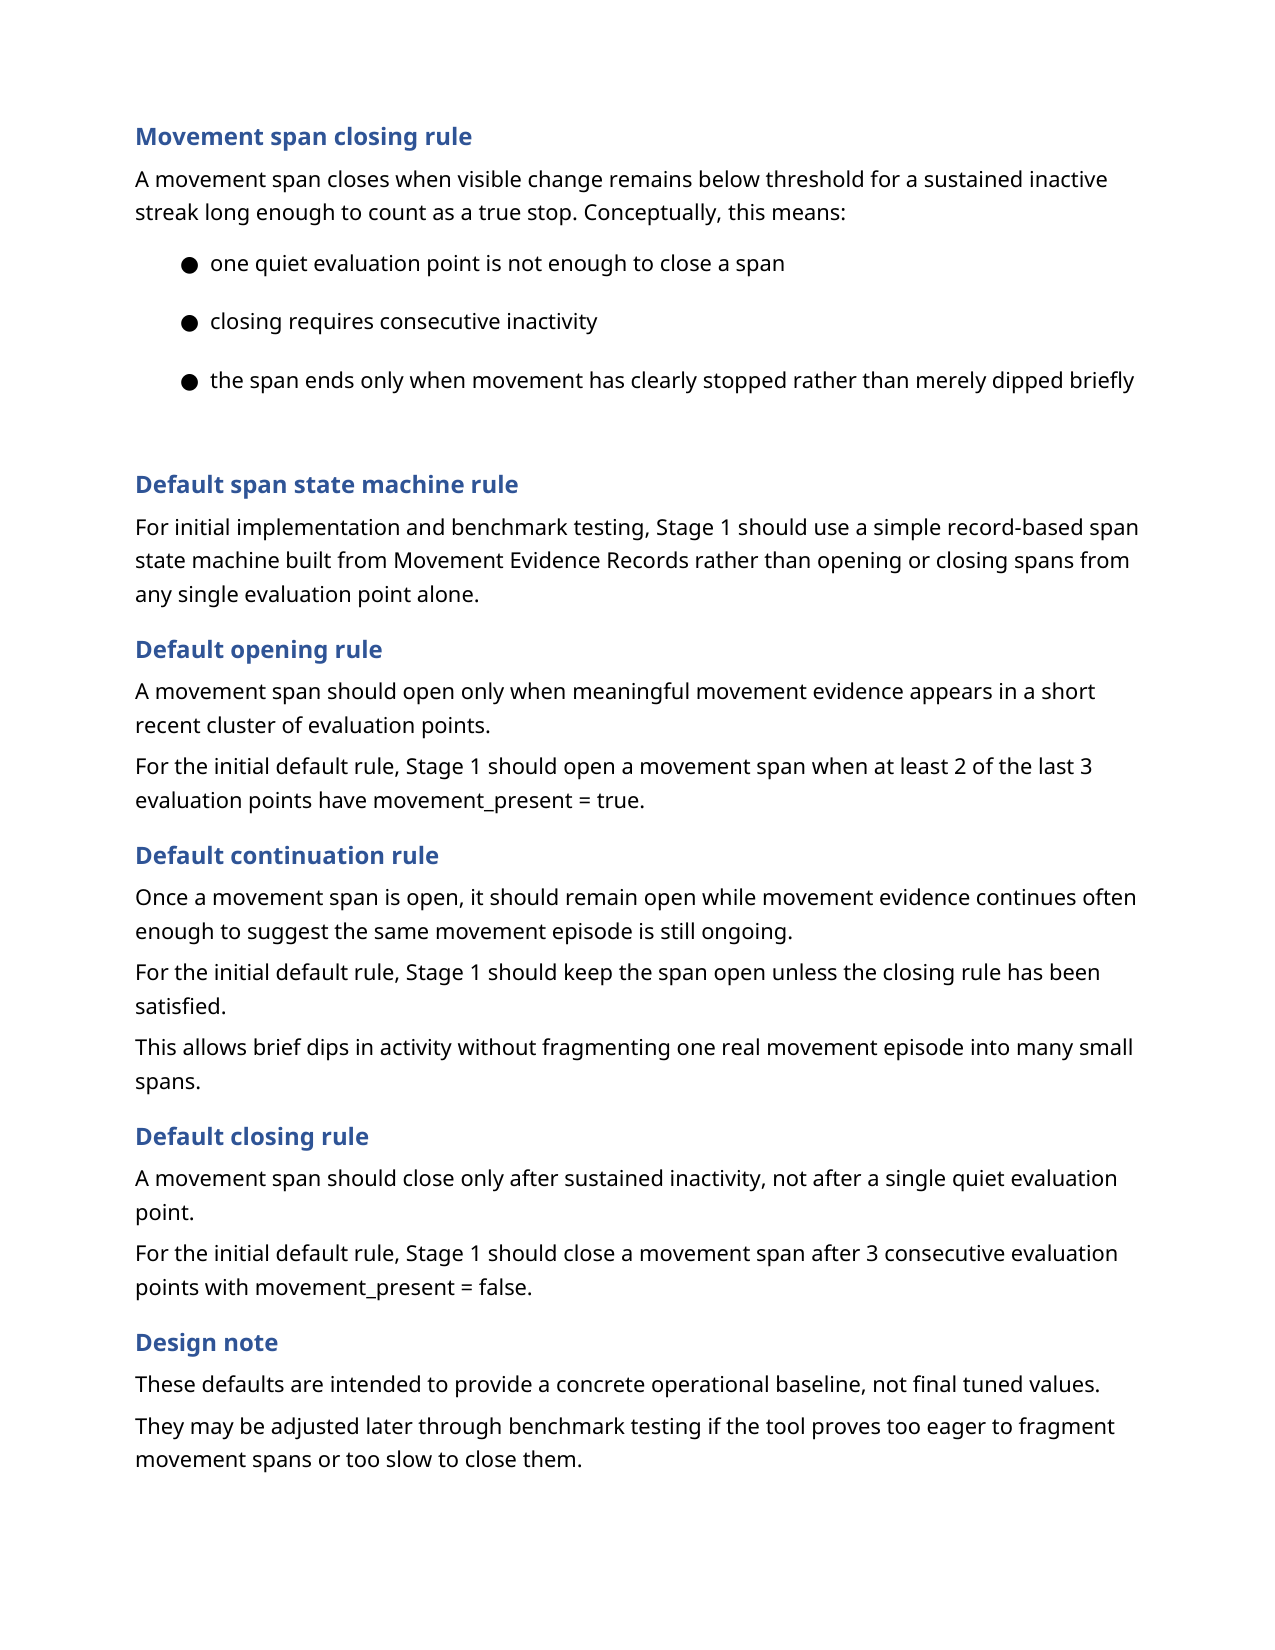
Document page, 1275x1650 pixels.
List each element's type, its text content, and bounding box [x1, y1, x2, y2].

text Once a movement span is open, it should remain open while movement evidence continues often enough to suggest the same movement episode is still ongoing. [135, 882, 1140, 945]
text These defaults are intended to provide a concrete operational baseline, not final tuned values. [135, 1369, 1140, 1399]
text A movement span should open only when meaningful movement evidence appears in a short recent cluster of evaluation points. [135, 676, 1140, 739]
text They may be adjusted later through benchmark testing if the tool proves too eager to fragment movement spans or too slow to close them. [135, 1411, 1140, 1474]
subtitle Movement span closing rule [135, 120, 1140, 153]
subtitle Default closing rule [135, 1120, 1140, 1152]
text A movement span closes when visible change remains below threshold for a sustained inactive streak long enough to count as a true stop. Conceptually, this means: [135, 163, 1140, 227]
text A movement span should close only after sustained inactivity, not after a single quiet evaluation point. [135, 1163, 1140, 1226]
text For the initial default rule, Stage 1 should keep the span open unless the closing rule has been satisfied. [135, 957, 1140, 1020]
subtitle Design note [135, 1326, 1140, 1358]
text For the initial default rule, Stage 1 should close a movement span after 3 consecutive evaluation points with movement_present = false. [135, 1238, 1140, 1301]
text This allows brief dips in activity without fragmenting one real movement episode into many small spans. [135, 1032, 1140, 1095]
subtitle Default continuation rule [135, 839, 1140, 871]
text For the initial default rule, Stage 1 should open a movement span when at least 2 of the last 3 evaluation points have movement_present = true. [135, 751, 1140, 814]
subtitle Default opening rule [135, 633, 1140, 665]
text For initial implementation and benchmark testing, Stage 1 should use a simple record-based span state machine built from Movement Evidence Records rather than opening or closing spans from any single evaluation point alone. [135, 512, 1140, 608]
list closing requires consecutive inactivity [180, 297, 1140, 342]
list one quiet evaluation point is not enough to close a span [180, 238, 1140, 283]
list the span ends only when movement has clearly stopped rather than merely dipped briefly [180, 356, 1140, 401]
subtitle Default span state machine rule [135, 468, 1140, 501]
